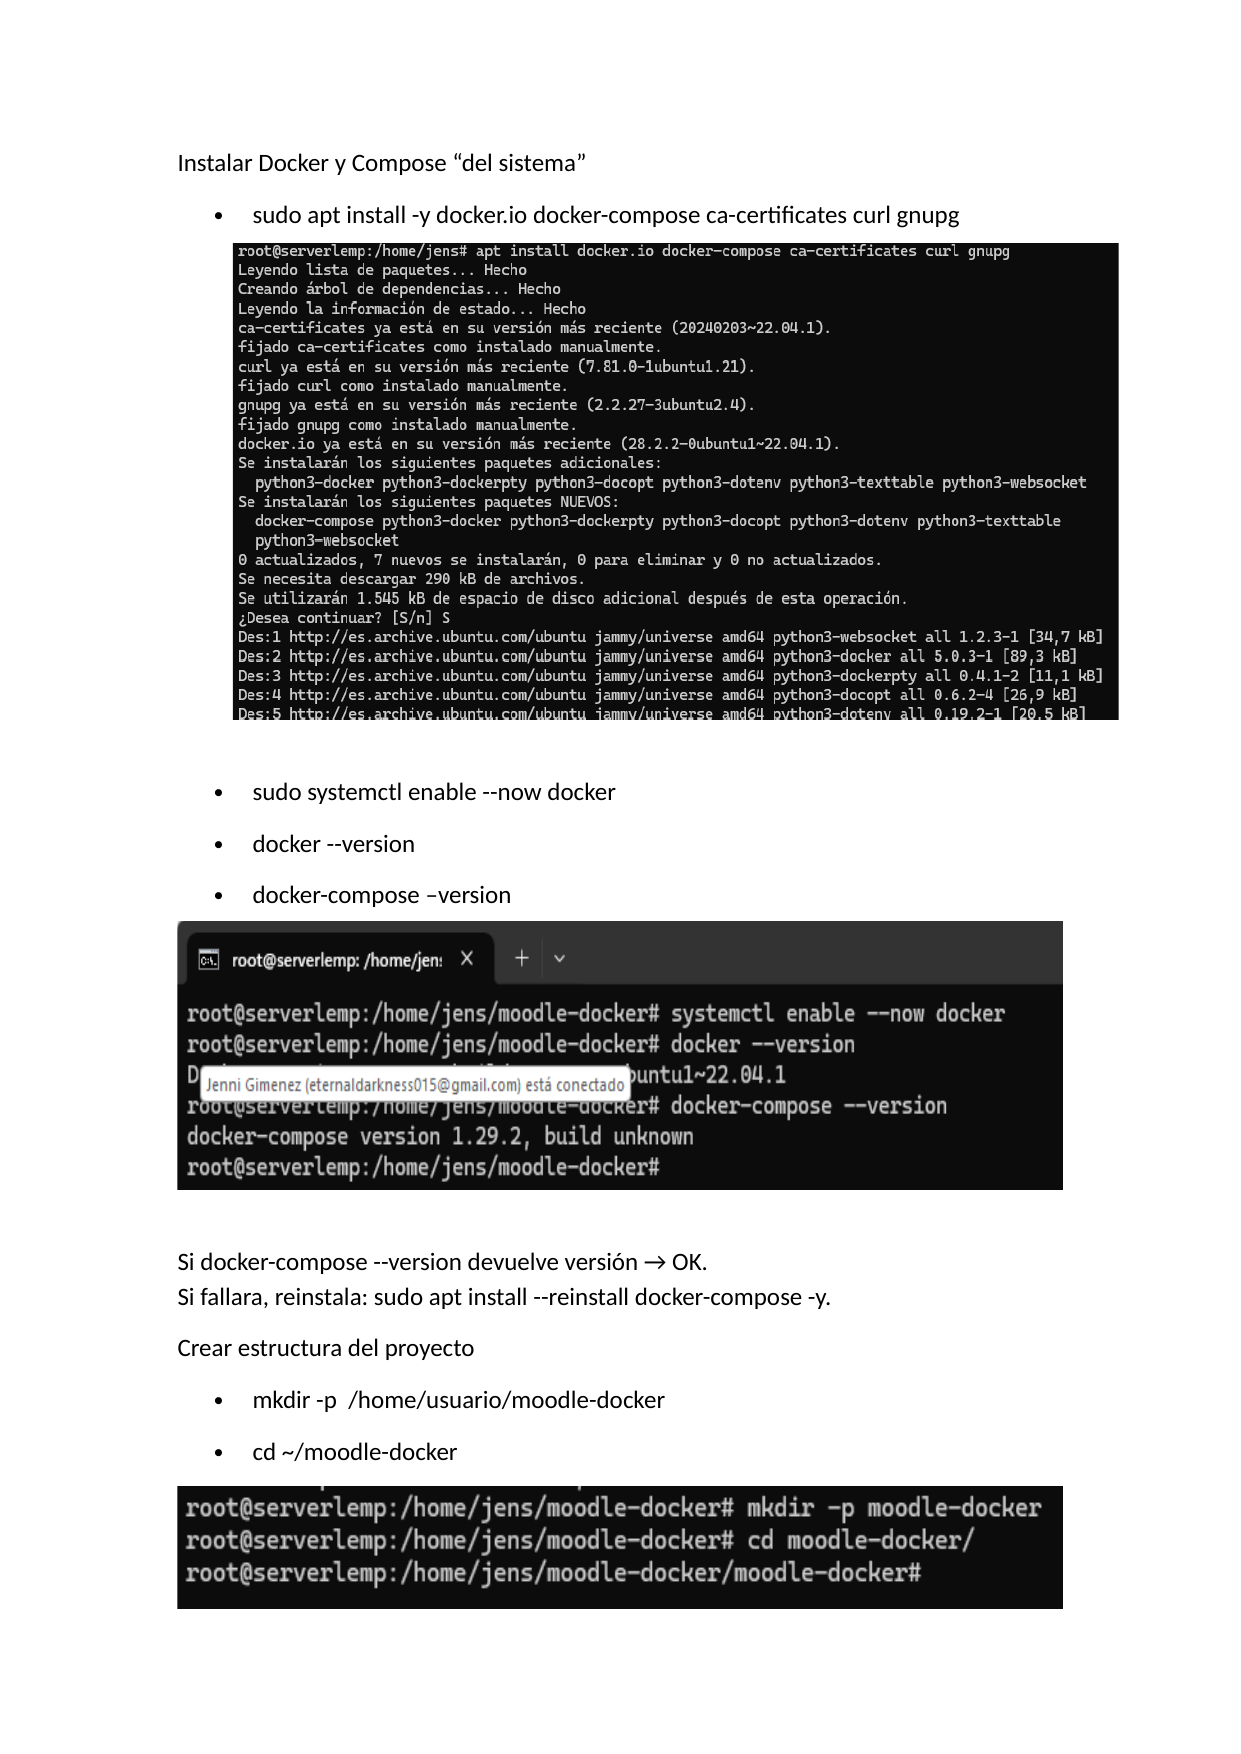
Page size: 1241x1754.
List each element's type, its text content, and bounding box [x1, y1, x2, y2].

list sudo systemctl enable --now docker [215, 776, 1063, 807]
list docker --version [215, 828, 1063, 858]
text Instalar Docker y Compose “del sistema” [177, 148, 1063, 178]
list mkdir -p /home/usuario/moodle-docker [215, 1384, 1063, 1415]
text Si docker-compose --version devuelve versión → OK. Si fallara, reinstala: sudo apt install --reinstall docker-compose -y. [177, 1246, 1063, 1311]
list cd ~/moodle-docker [215, 1436, 1063, 1466]
list sudo apt install -y docker.io docker-compose ca-certificates curl gnupg [215, 199, 1063, 230]
list docker-compose –version [215, 879, 1063, 910]
text Crear estructura del proyecto [177, 1332, 1063, 1363]
